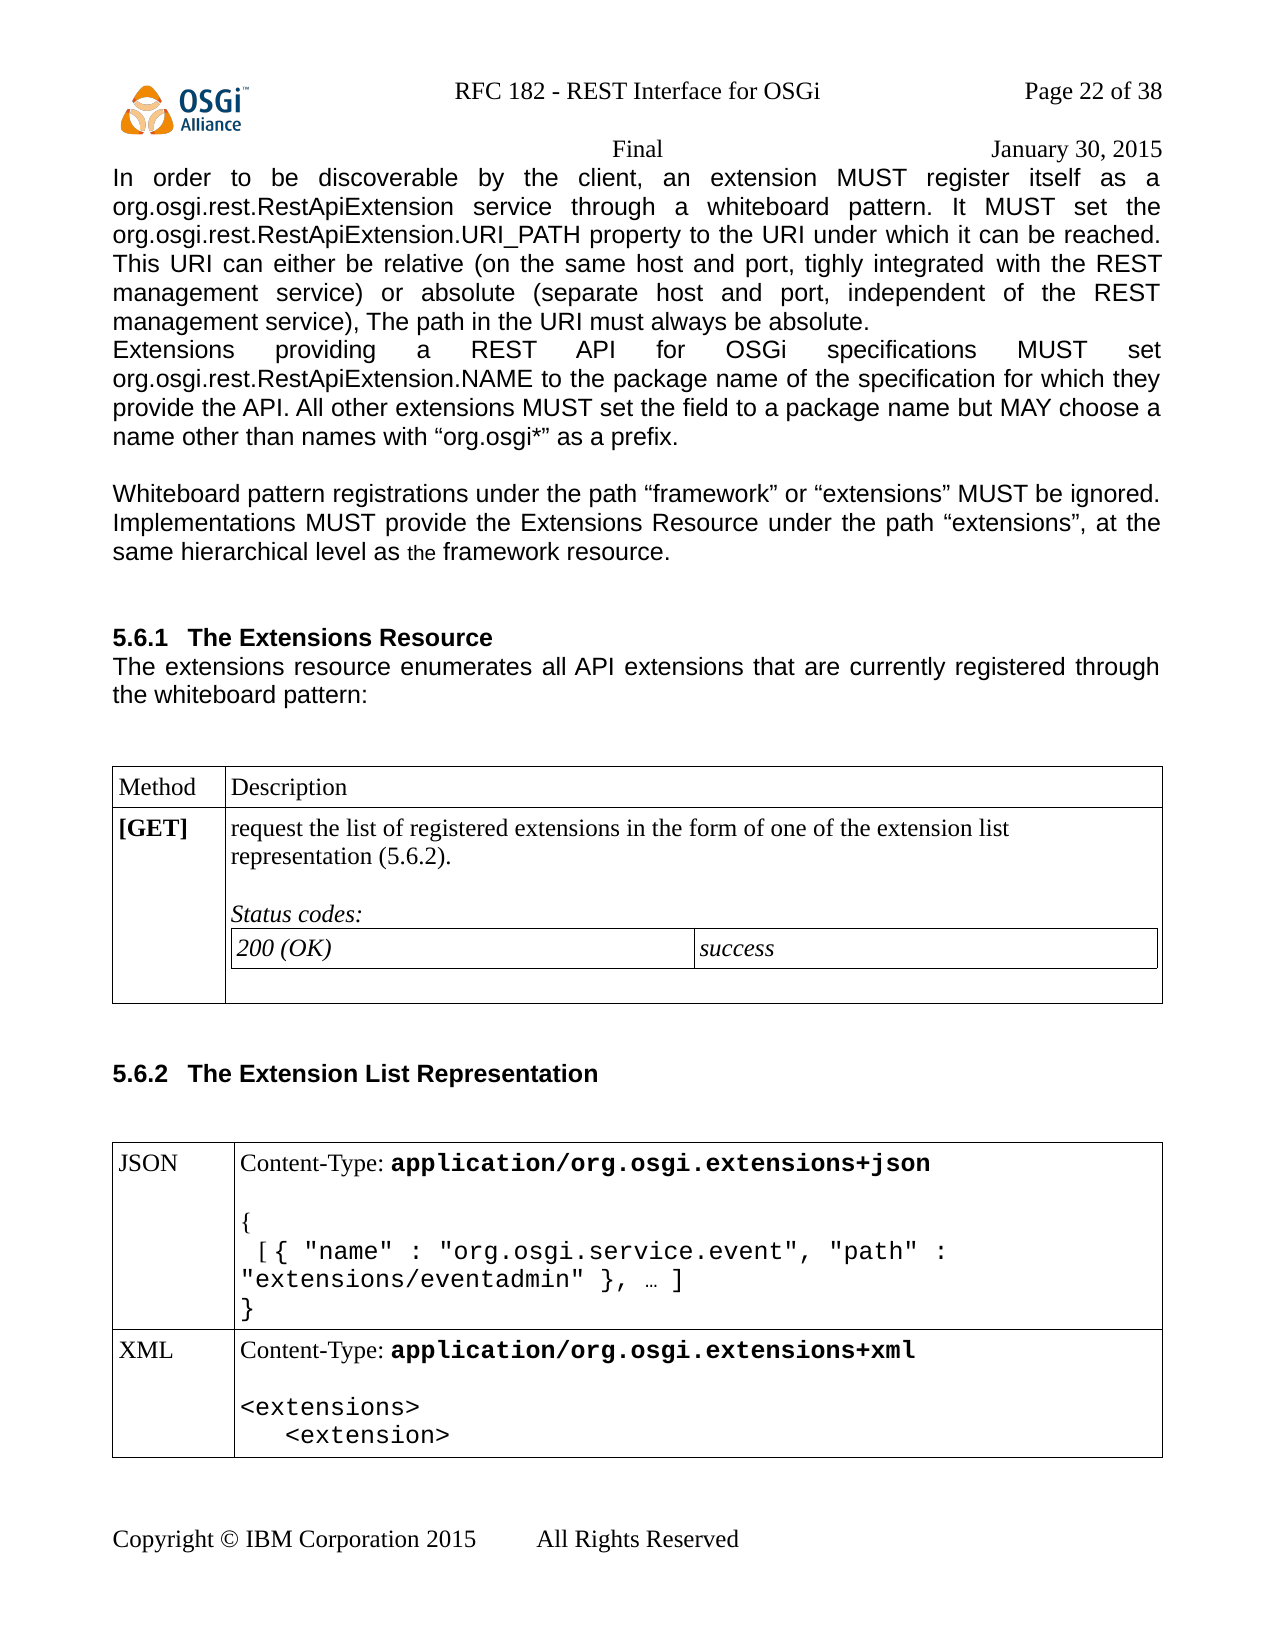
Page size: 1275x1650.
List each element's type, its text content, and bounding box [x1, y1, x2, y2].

subtitle The Extensions Resource [112, 623, 1162, 651]
table_cell request the list of registered extensions in the form of one of the extension list representation (5.6.2). Status codes: [226, 808, 1162, 1002]
table_cell [GET] [113, 808, 225, 1002]
picture [113, 78, 257, 142]
table_header Description [226, 767, 1162, 807]
text The extensions resource enumerates all API extensions that are currently registered through the whiteboard pattern: [112, 651, 1162, 709]
text Whiteboard pattern registrations under the path “framework” or “extensions” MUST be ignored. Implementations MUST provide the Extensions Resource under the path “extensions”, at the same hierarchical level as the framework resource. [112, 479, 1162, 565]
table_header Content-Type: application/org.osgi.extensions+json { [ { "name" : "org.osgi.service.event", "path" : "extensions/eventadmin" }, … ] } [235, 1143, 1162, 1329]
subtitle The Extension List Representation [112, 1059, 1162, 1088]
table_cell XML [113, 1330, 234, 1457]
table_header JSON [113, 1143, 234, 1329]
table_header Method [113, 767, 225, 807]
table_cell Content-Type: application/org.osgi.extensions+xml <extensions> <extension> [235, 1330, 1162, 1457]
text In order to be discoverable by the client, an extension MUST register itself as a org.osgi.rest.RestApiExtension service through a whiteboard pattern. It MUST set the org.osgi.rest.RestApiExtension.URI_PATH property to the URI under which it can be reached. This URI can either be relative (on the same host and port, tighly integrated with the REST management service) or absolute (separate host and port, independent of the REST management service), The path in the URI must always be absolute. [112, 163, 1162, 335]
table_header 200 (OK) [232, 929, 694, 968]
text Extensions providing a REST API for OSGi specifications MUST set org.osgi.rest.RestApiExtension.NAME to the package name of the specification for which they provide the API. All other extensions MUST set the field to a package name but MAY choose a name other than names with “org.osgi*” as a prefix. [112, 335, 1162, 450]
table_header success [695, 929, 1157, 968]
